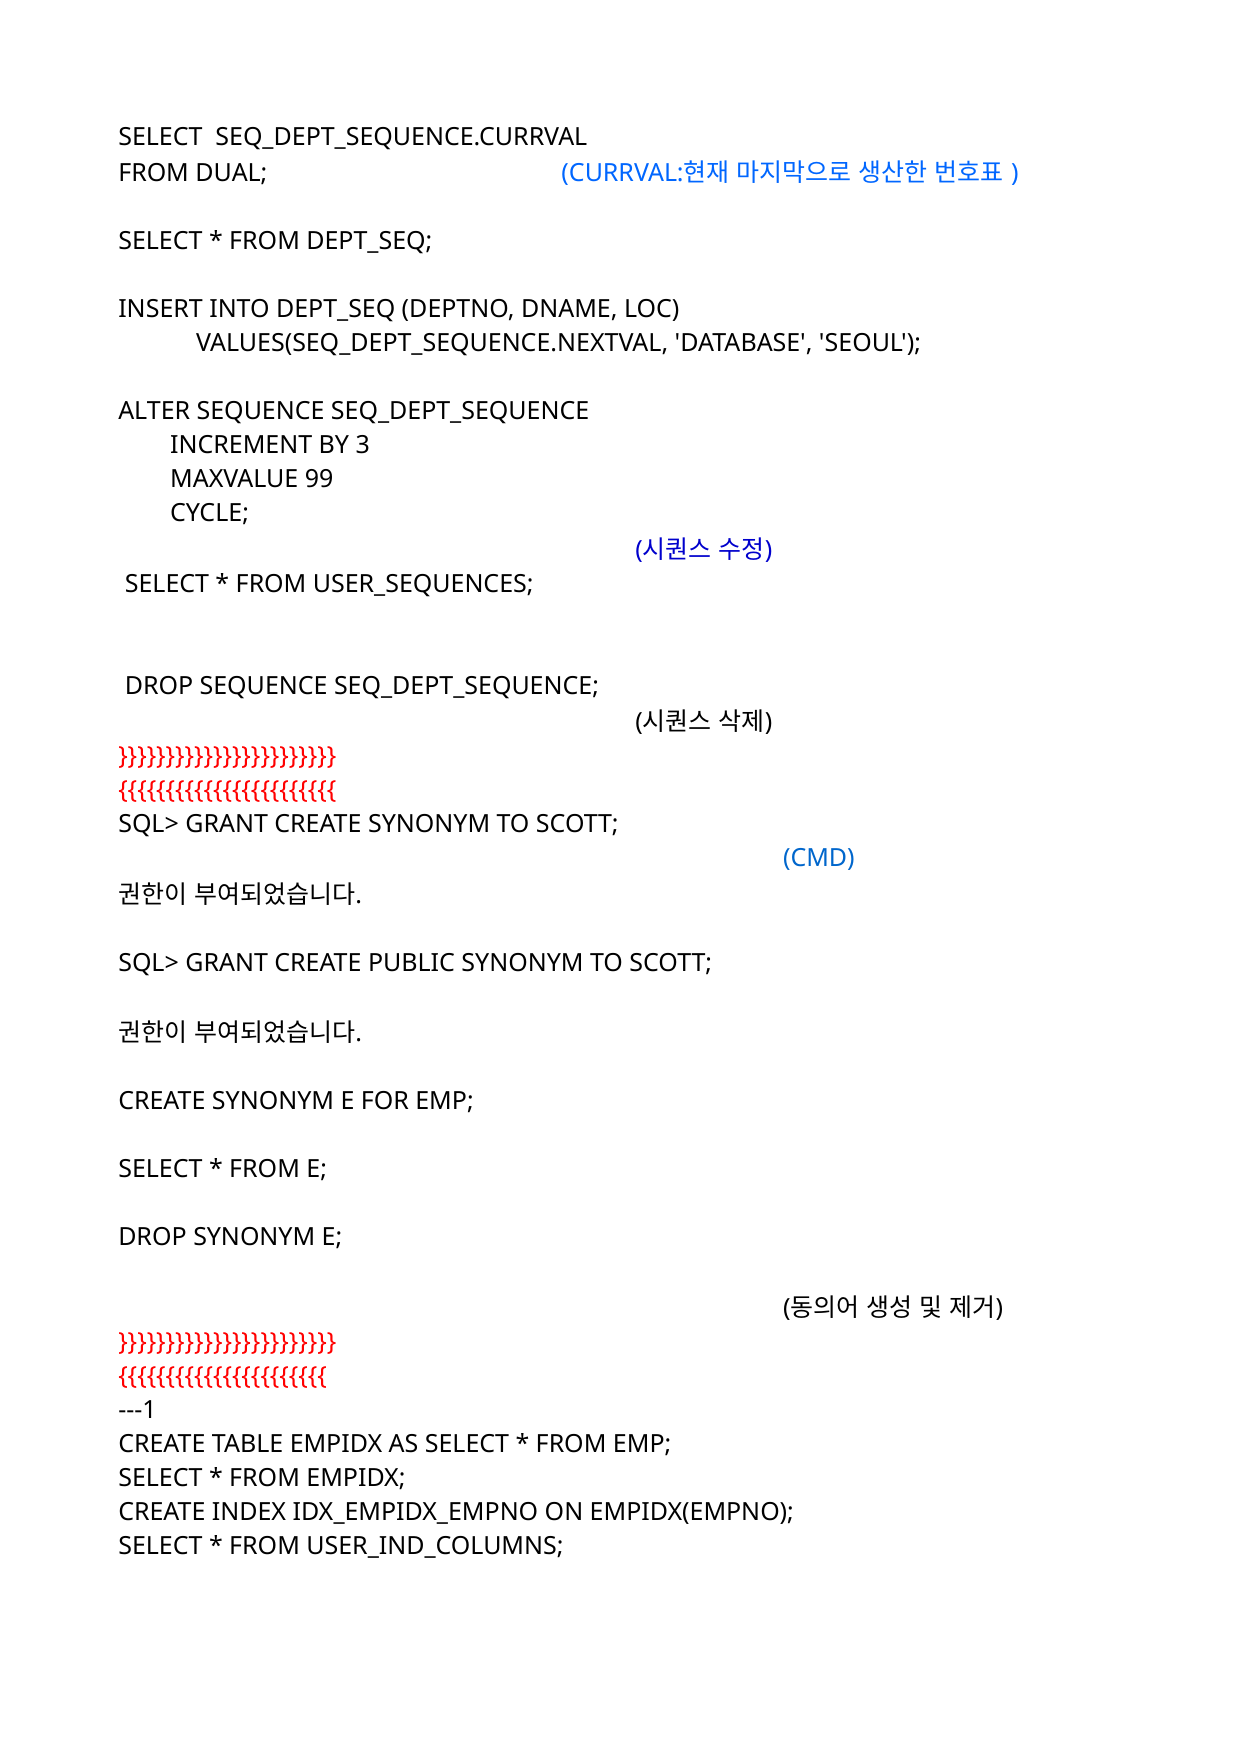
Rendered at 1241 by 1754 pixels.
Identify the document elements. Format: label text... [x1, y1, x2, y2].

text INCREMENT BY 3 [118, 427, 1122, 461]
text SELECT * FROM USER_SEQUENCES; [118, 565, 1122, 599]
text SQL> GRANT CREATE PUBLIC SYNONYM TO SCOTT; [118, 944, 1122, 978]
text ---1 [118, 1392, 1122, 1426]
text CREATE TABLE EMPIDX AS SELECT * FROM EMP; [118, 1426, 1122, 1460]
text INSERT INTO DEPT_SEQ (DEPTNO, DNAME, LOC) [118, 291, 1122, 325]
text SELECT * FROM DEPT_SEQ; [118, 222, 1122, 257]
text CREATE INDEX IDX_EMPIDX_EMPNO ON EMPIDX(EMPNO); [118, 1494, 1122, 1528]
text (시퀀스 수정) [118, 529, 1122, 565]
text SELECT SEQ_DEPT_SEQUENCE.CURRVAL [118, 118, 1122, 152]
text VALUES(SEQ_DEPT_SEQUENCE.NEXTVAL, 'DATABASE', 'SEOUL'); [118, 325, 1122, 359]
text DROP SYNONYM E; [118, 1219, 1122, 1253]
text 권한이 부여되었습니다. [118, 1012, 1122, 1049]
text SELECT * FROM USER_IND_COLUMNS; [118, 1528, 1122, 1562]
text {{{{{{{{{{{{{{{{{{{{{{ [118, 1357, 1122, 1392]
text SELECT * FROM E; [118, 1151, 1122, 1185]
text (동의어 생성 및 제거) [118, 1287, 1122, 1323]
text CYCLE; [118, 495, 1122, 529]
text ALTER SEQUENCE SEQ_DEPT_SEQUENCE [118, 393, 1122, 427]
text FROM DUAL; (CURRVAL:현재 마지막으로 생산한 번호표 ) [118, 152, 1122, 188]
text {{{{{{{{{{{{{{{{{{{{{{{ [118, 772, 1122, 806]
text (CMD) [118, 840, 1122, 874]
text CREATE SYNONYM E FOR EMP; [118, 1083, 1122, 1117]
text (시퀀스 삭제) [118, 702, 1122, 738]
text SQL> GRANT CREATE SYNONYM TO SCOTT; [118, 806, 1122, 840]
text DROP SEQUENCE SEQ_DEPT_SEQUENCE; [118, 667, 1122, 702]
text MAXVALUE 99 [118, 461, 1122, 495]
text }}}}}}}}}}}}}}}}}}}}}}} [118, 738, 1122, 772]
text SELECT * FROM EMPIDX; [118, 1460, 1122, 1494]
text }}}}}}}}}}}}}}}}}}}}}}} [118, 1323, 1122, 1357]
text 권한이 부여되었습니다. [118, 874, 1122, 910]
